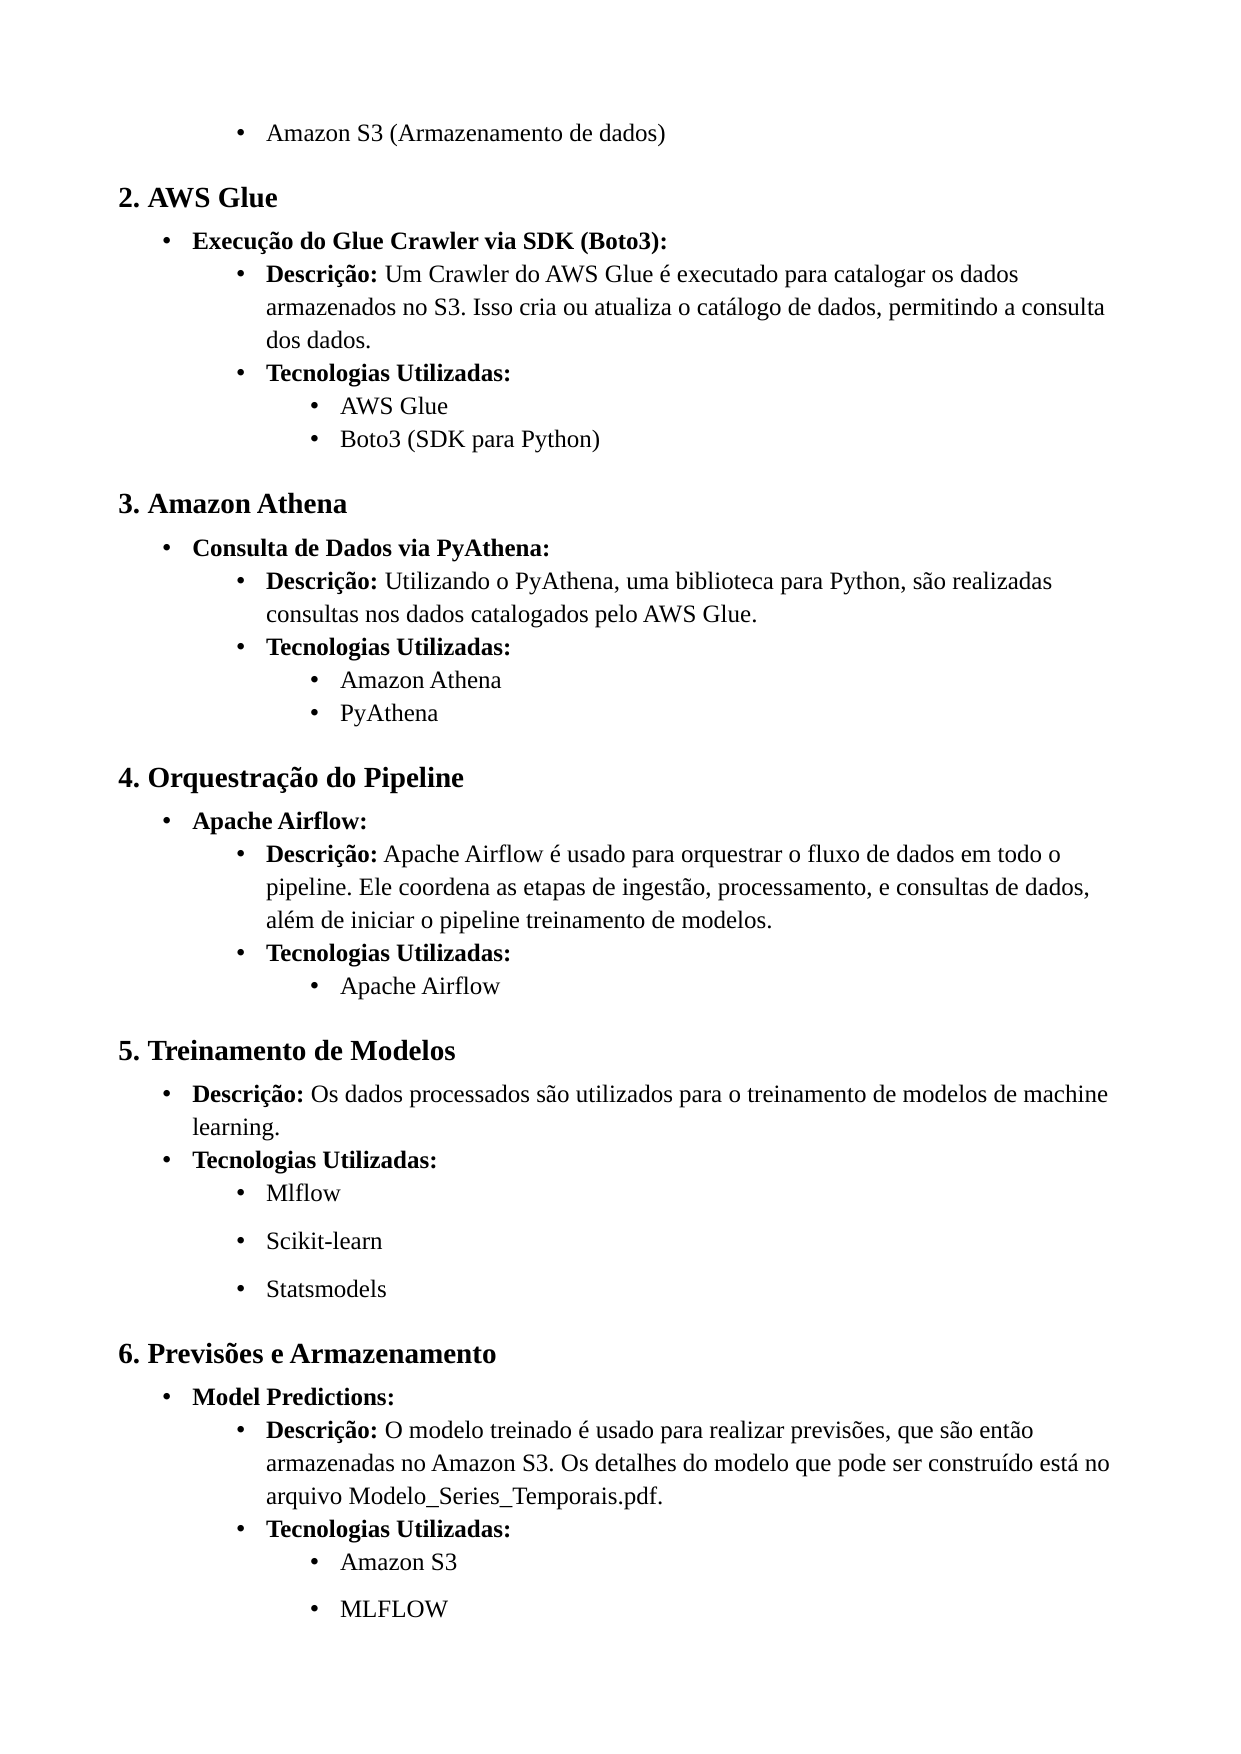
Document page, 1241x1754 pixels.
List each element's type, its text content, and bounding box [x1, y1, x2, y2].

subtitle 3. Amazon Athena [118, 487, 1122, 520]
list Descrição: Utilizando o PyAthena, uma biblioteca para Python, são realizadas consultas nos dados catalogados pelo AWS Glue. [236, 566, 1122, 627]
subtitle 5. Treinamento de Modelos [118, 1033, 1122, 1067]
list Amazon Athena [310, 665, 1122, 693]
list Model Predictions: [162, 1382, 1122, 1411]
list PyAthena [310, 698, 1122, 727]
list Mlflow [236, 1178, 1122, 1207]
list Tecnologias Utilizadas: [236, 358, 1122, 387]
list Apache Airflow: [162, 806, 1122, 835]
subtitle 4. Orquestração do Pipeline [118, 760, 1122, 793]
subtitle 2. AWS Glue [118, 180, 1122, 214]
list AWS Glue [310, 391, 1122, 420]
list Descrição: O modelo treinado é usado para realizar previsões, que são então armazenadas no Amazon S3. Os detalhes do modelo que pode ser construído está no arquivo Modelo_Series_Temporais.pdf. [236, 1415, 1122, 1510]
list Tecnologias Utilizadas: [236, 632, 1122, 661]
list Amazon S3 [310, 1547, 1122, 1576]
list Apache Airflow [310, 971, 1122, 1000]
list Descrição: Um Crawler do AWS Glue é executado para catalogar os dados armazenados no S3. Isso cria ou atualiza o catálogo de dados, permitindo a consulta dos dados. [236, 259, 1122, 354]
list Statsmodels [236, 1274, 1122, 1302]
list Tecnologias Utilizadas: [236, 938, 1122, 967]
list Execução do Glue Crawler via SDK (Boto3): [162, 226, 1122, 255]
list Amazon S3 (Armazenamento de dados) [236, 118, 1122, 147]
list Tecnologias Utilizadas: [236, 1514, 1122, 1543]
subtitle 6. Previsões e Armazenamento [118, 1336, 1122, 1369]
list Boto3 (SDK para Python) [310, 424, 1122, 453]
list Consulta de Dados via PyAthena: [162, 533, 1122, 561]
list Tecnologias Utilizadas: [162, 1145, 1122, 1174]
list Scikit-learn [236, 1226, 1122, 1255]
list Descrição: Os dados processados são utilizados para o treinamento de modelos de machine learning. [162, 1079, 1122, 1141]
list Descrição: Apache Airflow é usado para orquestrar o fluxo de dados em todo o pipeline. Ele coordena as etapas de ingestão, processamento, e consultas de dados, além de iniciar o pipeline treinamento de modelos. [236, 839, 1122, 934]
list MLFLOW [310, 1594, 1122, 1623]
